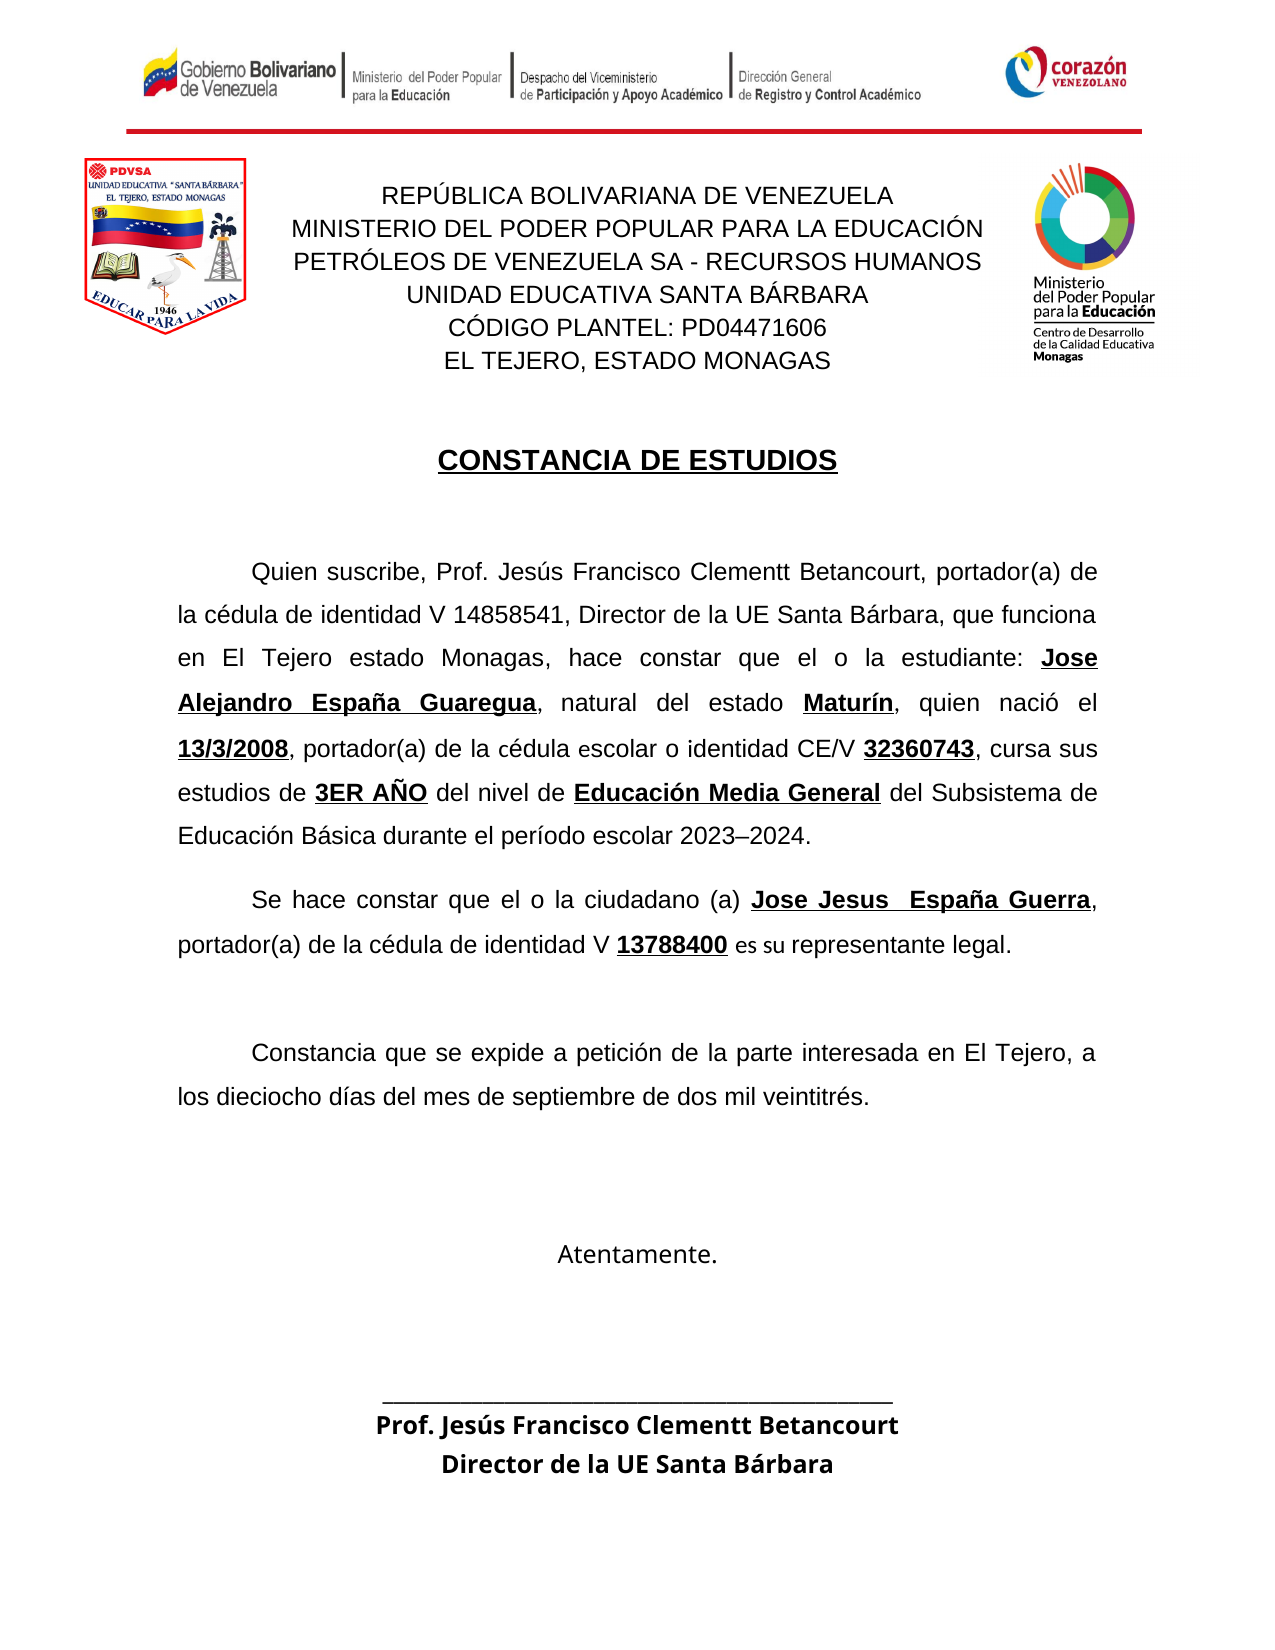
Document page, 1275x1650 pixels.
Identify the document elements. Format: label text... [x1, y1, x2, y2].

picture [79, 158, 252, 335]
picture [978, 153, 1200, 377]
text UNIDAD EDUCATIVA SANTA BÁRBARA [252, 280, 978, 308]
text Director de la UE Santa Bárbara [177, 1447, 1098, 1481]
text Atentamente. [177, 1237, 1098, 1271]
text Prof. Jesús Francisco Clementt Betancourt [177, 1407, 1098, 1441]
subtitle REPÚBLICA BOLIVARIANA DE VENEZUELA [252, 181, 978, 209]
text Se hace constar que el o la ciudadano (a) Jose Jesus España Guerra, portador(a) de la cédula de identidad V 13788400 es su representante legal. [177, 885, 1098, 959]
subtitle MINISTERIO DEL PODER POPULAR PARA LA EDUCACIÓN [252, 214, 978, 242]
subtitle PETRÓLEOS DE VENEZUELA SA - RECURSOS HUMANOS [252, 247, 978, 275]
picture [126, 11, 1142, 134]
text CÓDIGO PLANTEL: PD04471606 [177, 313, 978, 341]
text EL TEJERO, ESTADO MONAGAS [177, 346, 978, 374]
subtitle CONSTANCIA DE ESTUDIOS [177, 443, 1098, 476]
text Quien suscribe, Prof. Jesús Francisco Clementt Betancourt, portador(a) de la cédula de identidad V 14858541, Director de la UE Santa Bárbara, que funciona en El Tejero estado Monagas, hace constar que el o la estudiante: Jose Alejandro España Guaregua, natural del estado Maturín, quien nació el 13/3/2008, portador(a) de la cédula escolar o identidad CE/V 32360743, cursa sus estudios de 3ER AÑO del nivel de Educación Media General del Subsistema de Educación Básica durante el período escolar 2023–2024. [177, 557, 1098, 849]
text ______________________________________________ [177, 1373, 1098, 1407]
text Constancia que se expide a petición de la parte interesada en El Tejero, a los dieciocho días del mes de septiembre de dos mil veintitrés. [177, 1038, 1098, 1110]
